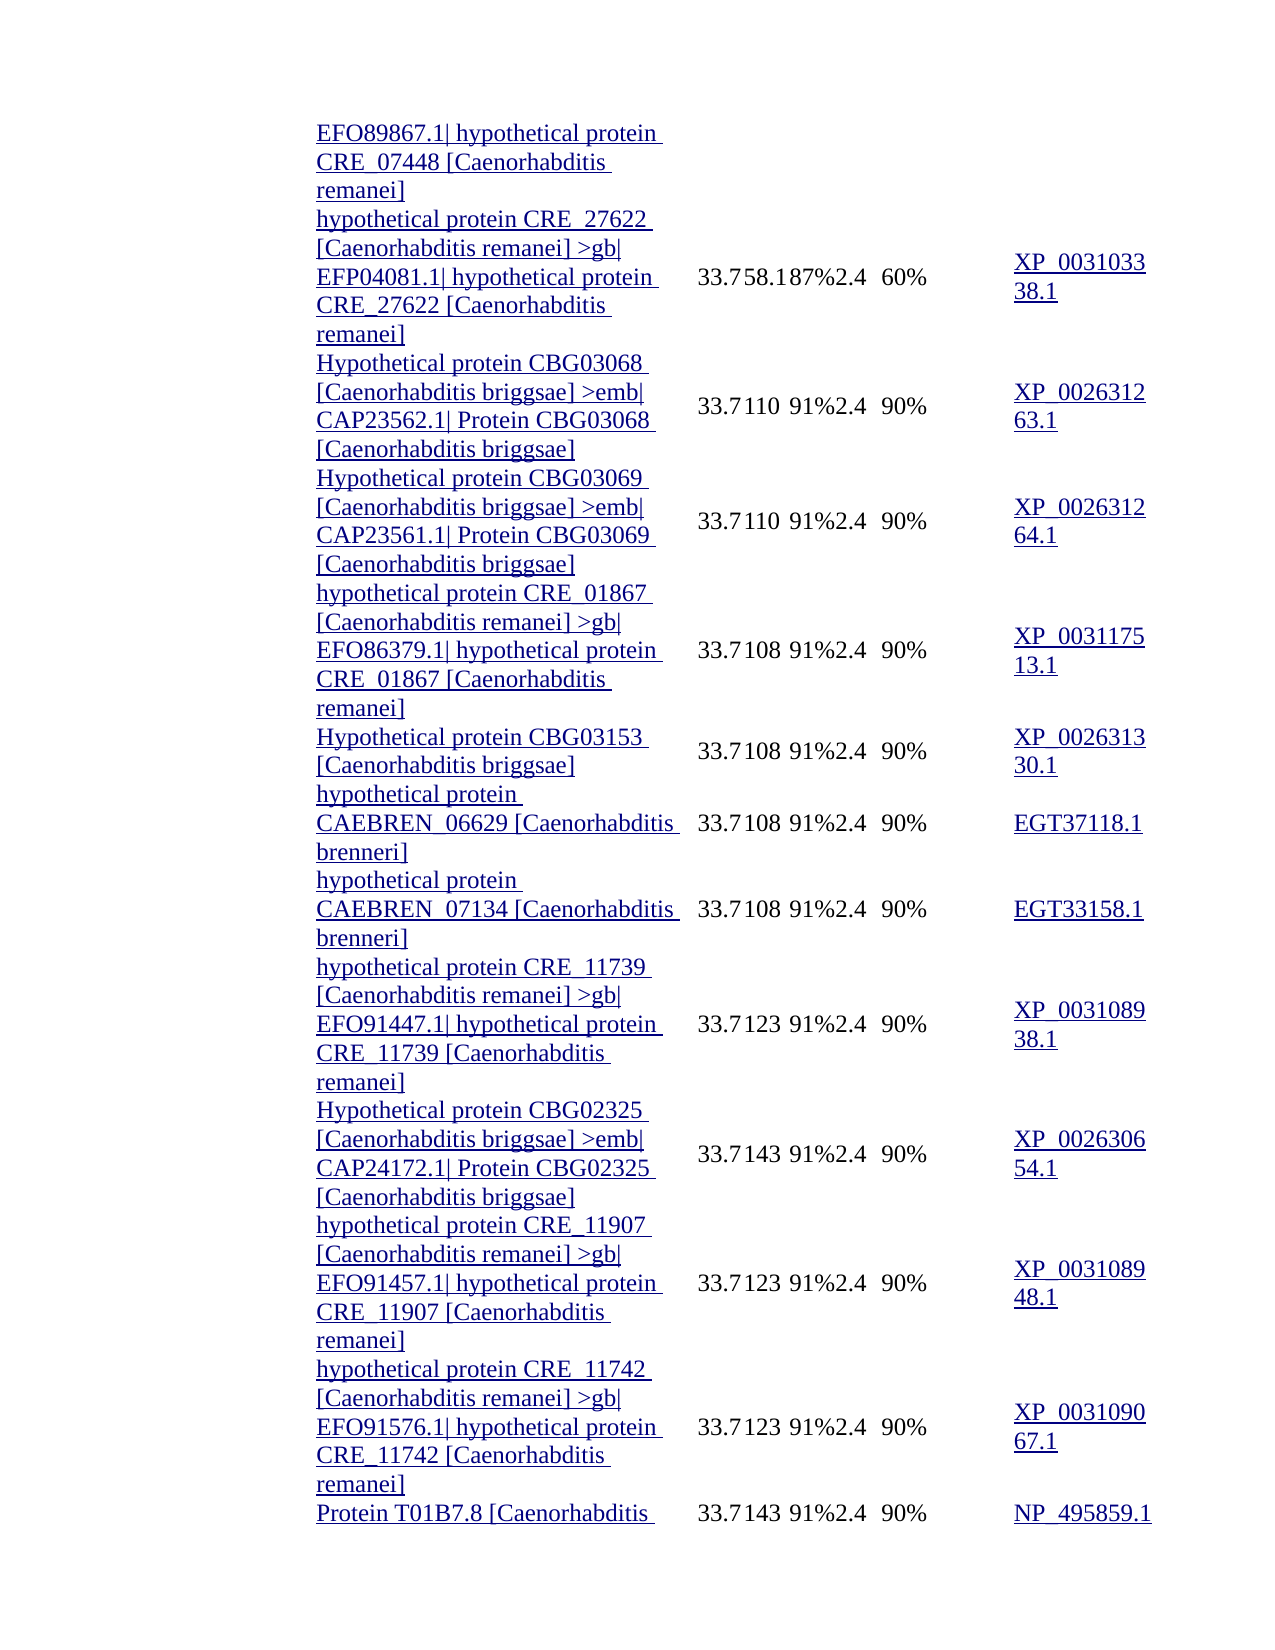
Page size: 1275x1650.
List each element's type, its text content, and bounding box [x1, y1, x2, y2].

table_cell XP_002630654.1 [1014, 1096, 1157, 1211]
table_cell 33.7 [698, 722, 743, 779]
table_cell 33.7 [698, 952, 743, 1096]
table_cell [118, 952, 316, 1096]
table_cell 2.4 [835, 866, 881, 952]
table_cell 87% [789, 118, 835, 204]
table_cell Hypothetical protein CBG03068 [Caenorhabditis briggsae] >emb|CAP23562.1| Protein CBG03068 [Caenorhabditis briggsae] [316, 348, 697, 463]
table_cell NP_495859.1 [1014, 1498, 1157, 1527]
table_cell 91% [789, 1354, 835, 1498]
table_cell 87% [789, 204, 835, 348]
table_cell 90% [881, 1498, 1013, 1527]
table_cell 90% [881, 1096, 1013, 1211]
table_cell XP_002631330.1 [1014, 722, 1157, 779]
table_cell XP_002631264.1 [1014, 463, 1157, 578]
table_cell [118, 1096, 316, 1211]
table_cell 91% [789, 463, 835, 578]
table_cell [118, 1211, 316, 1354]
table_cell XP_003108938.1 [1014, 952, 1157, 1096]
table_cell hypothetical protein CRE_11742 [Caenorhabditis remanei] >gb|EFO91576.1| hypothetical protein CRE_11742 [Caenorhabditis remanei] [316, 1354, 697, 1498]
table_cell EGT37118.1 [1014, 779, 1157, 866]
table_cell 90% [881, 348, 1013, 463]
table_cell 33.7 [698, 463, 743, 578]
table_cell 143 [743, 1096, 789, 1211]
table_cell 2.4 [835, 722, 881, 779]
table_cell 123 [743, 1354, 789, 1498]
table_cell [118, 578, 316, 722]
table_cell hypothetical protein CRE_11907 [Caenorhabditis remanei] >gb|EFO91457.1| hypothetical protein CRE_11907 [Caenorhabditis remanei] [316, 1211, 697, 1354]
table_cell 91% [789, 1211, 835, 1354]
table_cell 2.4 [835, 1498, 881, 1527]
table_cell hypothetical protein CRE_11739 [Caenorhabditis remanei] >gb|EFO91447.1| hypothetical protein CRE_11739 [Caenorhabditis remanei] [316, 952, 697, 1096]
table_cell 60% [881, 204, 1013, 348]
table_cell [118, 348, 316, 463]
table_cell [881, 118, 1013, 204]
table_cell 91% [789, 866, 835, 952]
table_cell 90% [881, 952, 1013, 1096]
table_cell 108 [743, 722, 789, 779]
table_cell XP_003103338.1 [1014, 204, 1157, 348]
table_cell 33.7 [698, 866, 743, 952]
table_cell 91% [789, 722, 835, 779]
table_cell 2.4 [835, 204, 881, 348]
table_cell 2.4 [835, 1096, 881, 1211]
table_cell 90% [881, 578, 1013, 722]
table_cell 91% [789, 1498, 835, 1527]
table_cell Hypothetical protein CBG02325 [Caenorhabditis briggsae] >emb|CAP24172.1| Protein CBG02325 [Caenorhabditis briggsae] [316, 1096, 697, 1211]
table_cell hypothetical protein CRE_01867 [Caenorhabditis remanei] >gb|EFO86379.1| hypothetical protein CRE_01867 [Caenorhabditis remanei] [316, 578, 697, 722]
table_cell 33.7 [698, 1354, 743, 1498]
table_cell 91% [789, 952, 835, 1096]
table_cell 33.7 [698, 1211, 743, 1354]
table_cell 143 [743, 1498, 789, 1527]
table_cell 123 [743, 1211, 789, 1354]
table_cell 2.4 [835, 952, 881, 1096]
table_cell 90% [881, 1211, 1013, 1354]
table_cell [118, 866, 316, 952]
table_cell 91% [789, 1096, 835, 1211]
table_cell 91% [789, 578, 835, 722]
table_cell 2.4 [835, 348, 881, 463]
table_cell 90% [881, 463, 1013, 578]
table_cell 33.7 [698, 118, 743, 204]
table_cell 2.4 [835, 1354, 881, 1498]
table_cell XP_003109067.1 [1014, 1354, 1157, 1498]
table_cell 2.4 [835, 1211, 881, 1354]
table_cell 90% [881, 722, 1013, 779]
table_cell 2.4 [835, 779, 881, 866]
table_cell 2.4 [835, 578, 881, 722]
table_cell [1014, 118, 1157, 204]
table_cell [118, 779, 316, 866]
table_cell hypothetical protein CAEBREN_07134 [Caenorhabditis brenneri] [316, 866, 697, 952]
table_cell 33.7 [698, 204, 743, 348]
table_cell EGT33158.1 [1014, 866, 1157, 952]
table_cell XP_002631263.1 [1014, 348, 1157, 463]
table_cell Hypothetical protein CBG03153 [Caenorhabditis briggsae] [316, 722, 697, 779]
table_cell XP_003108948.1 [1014, 1211, 1157, 1354]
table_cell 90% [881, 1354, 1013, 1498]
table_cell [118, 463, 316, 578]
table_cell [118, 204, 316, 348]
table_cell [118, 1354, 316, 1498]
table_cell 33.7 [698, 1498, 743, 1527]
table_cell [118, 1498, 316, 1527]
table_cell 110 [743, 463, 789, 578]
table_cell 108 [743, 779, 789, 866]
table_cell 2.3 [835, 118, 881, 204]
table_cell 91% [789, 779, 835, 866]
table_cell 33.7 [698, 578, 743, 722]
table_cell 58.1 [743, 118, 789, 204]
table_cell EFO89867.1| hypothetical protein CRE_07448 [Caenorhabditis remanei] [316, 118, 697, 204]
table_cell [118, 118, 316, 204]
table_cell 58.1 [743, 204, 789, 348]
table_cell 110 [743, 348, 789, 463]
table_cell Hypothetical protein CBG03069 [Caenorhabditis briggsae] >emb|CAP23561.1| Protein CBG03069 [Caenorhabditis briggsae] [316, 463, 697, 578]
table_cell 33.7 [698, 1096, 743, 1211]
table_cell Protein T01B7.8 [Caenorhabditis [316, 1498, 697, 1527]
table_cell 91% [789, 348, 835, 463]
table_cell 2.4 [835, 463, 881, 578]
table_cell hypothetical protein CAEBREN_06629 [Caenorhabditis brenneri] [316, 779, 697, 866]
table_cell 33.7 [698, 348, 743, 463]
table_cell hypothetical protein CRE_27622 [Caenorhabditis remanei] >gb|EFP04081.1| hypothetical protein CRE_27622 [Caenorhabditis remanei] [316, 204, 697, 348]
table_cell XP_003117513.1 [1014, 578, 1157, 722]
table_cell 33.7 [698, 779, 743, 866]
table_cell 108 [743, 578, 789, 722]
table_cell 90% [881, 779, 1013, 866]
table_cell 90% [881, 866, 1013, 952]
table_cell 123 [743, 952, 789, 1096]
table_cell [118, 722, 316, 779]
table_cell 108 [743, 866, 789, 952]
